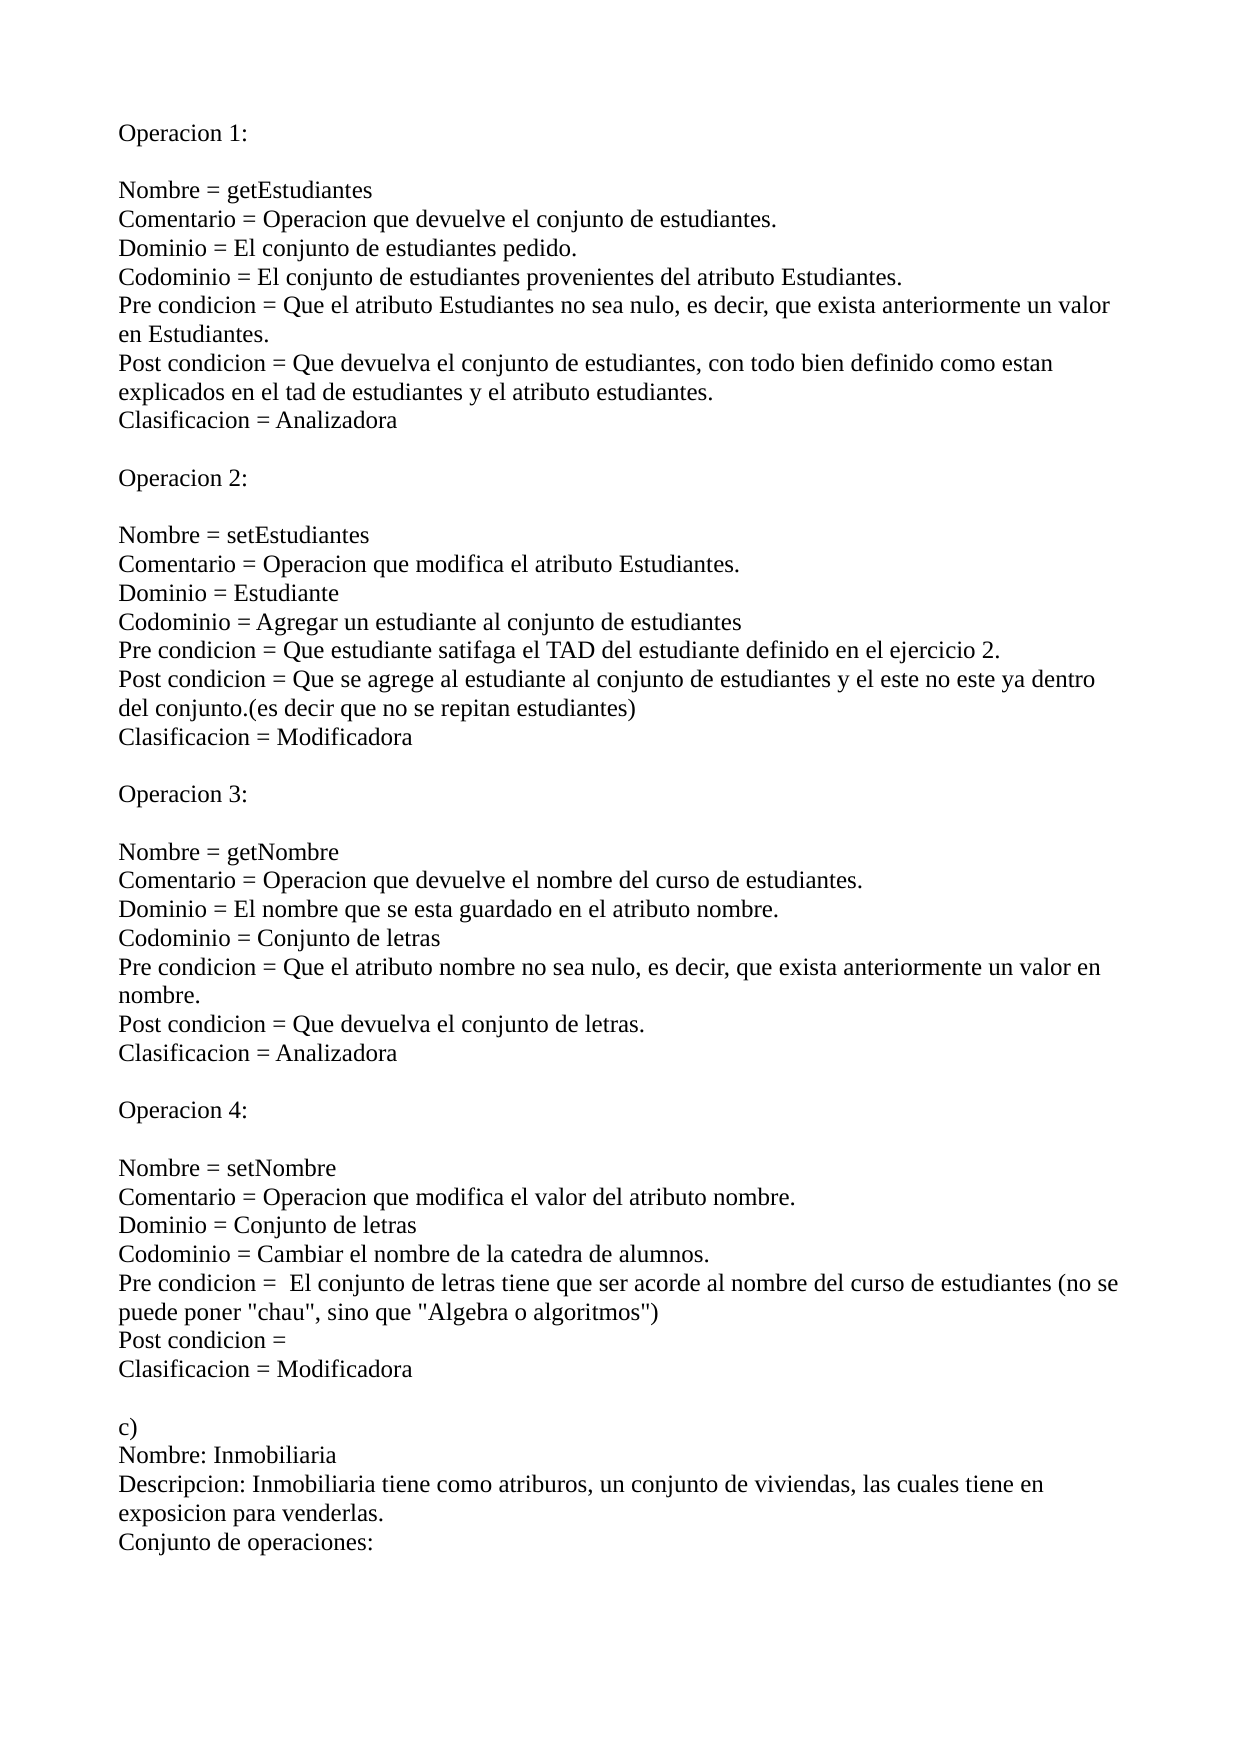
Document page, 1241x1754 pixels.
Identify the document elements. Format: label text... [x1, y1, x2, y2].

text Operacion 1: Nombre = getEstudiantes Comentario = Operacion que devuelve el conjunto de estudiantes. Dominio = El conjunto de estudiantes pedido. Codominio = El conjunto de estudiantes provenientes del atributo Estudiantes. Pre condicion = Que el atributo Estudiantes no sea nulo, es decir, que exista anteriormente un valor en Estudiantes. Post condicion = Que devuelva el conjunto de estudiantes, con todo bien definido como estan explicados en el tad de estudiantes y el atributo estudiantes. Clasificacion = Analizadora Operacion 2: Nombre = setEstudiantes Comentario = Operacion que modifica el atributo Estudiantes. Dominio = Estudiante Codominio = Agregar un estudiante al conjunto de estudiantes Pre condicion = Que estudiante satifaga el TAD del estudiante definido en el ejercicio 2. Post condicion = Que se agrege al estudiante al conjunto de estudiantes y el este no este ya dentro del conjunto.(es decir que no se repitan estudiantes) Clasificacion = Modificadora Operacion 3: Nombre = getNombre Comentario = Operacion que devuelve el nombre del curso de estudiantes. Dominio = El nombre que se esta guardado en el atributo nombre. Codominio = Conjunto de letras Pre condicion = Que el atributo nombre no sea nulo, es decir, que exista anteriormente un valor en nombre. Post condicion = Que devuelva el conjunto de letras. Clasificacion = Analizadora Operacion 4: Nombre = setNombre Comentario = Operacion que modifica el valor del atributo nombre. Dominio = Conjunto de letras Codominio = Cambiar el nombre de la catedra de alumnos. Pre condicion = El conjunto de letras tiene que ser acorde al nombre del curso de estudiantes (no se puede poner "chau", sino que "Algebra o algoritmos") Post condicion = Clasificacion = Modificadora c) Nombre: Inmobiliaria Descripcion: Inmobiliaria tiene como atriburos, un conjunto de viviendas, las cuales tiene en exposicion para venderlas. Conjunto de operaciones: [118, 118, 1122, 1613]
